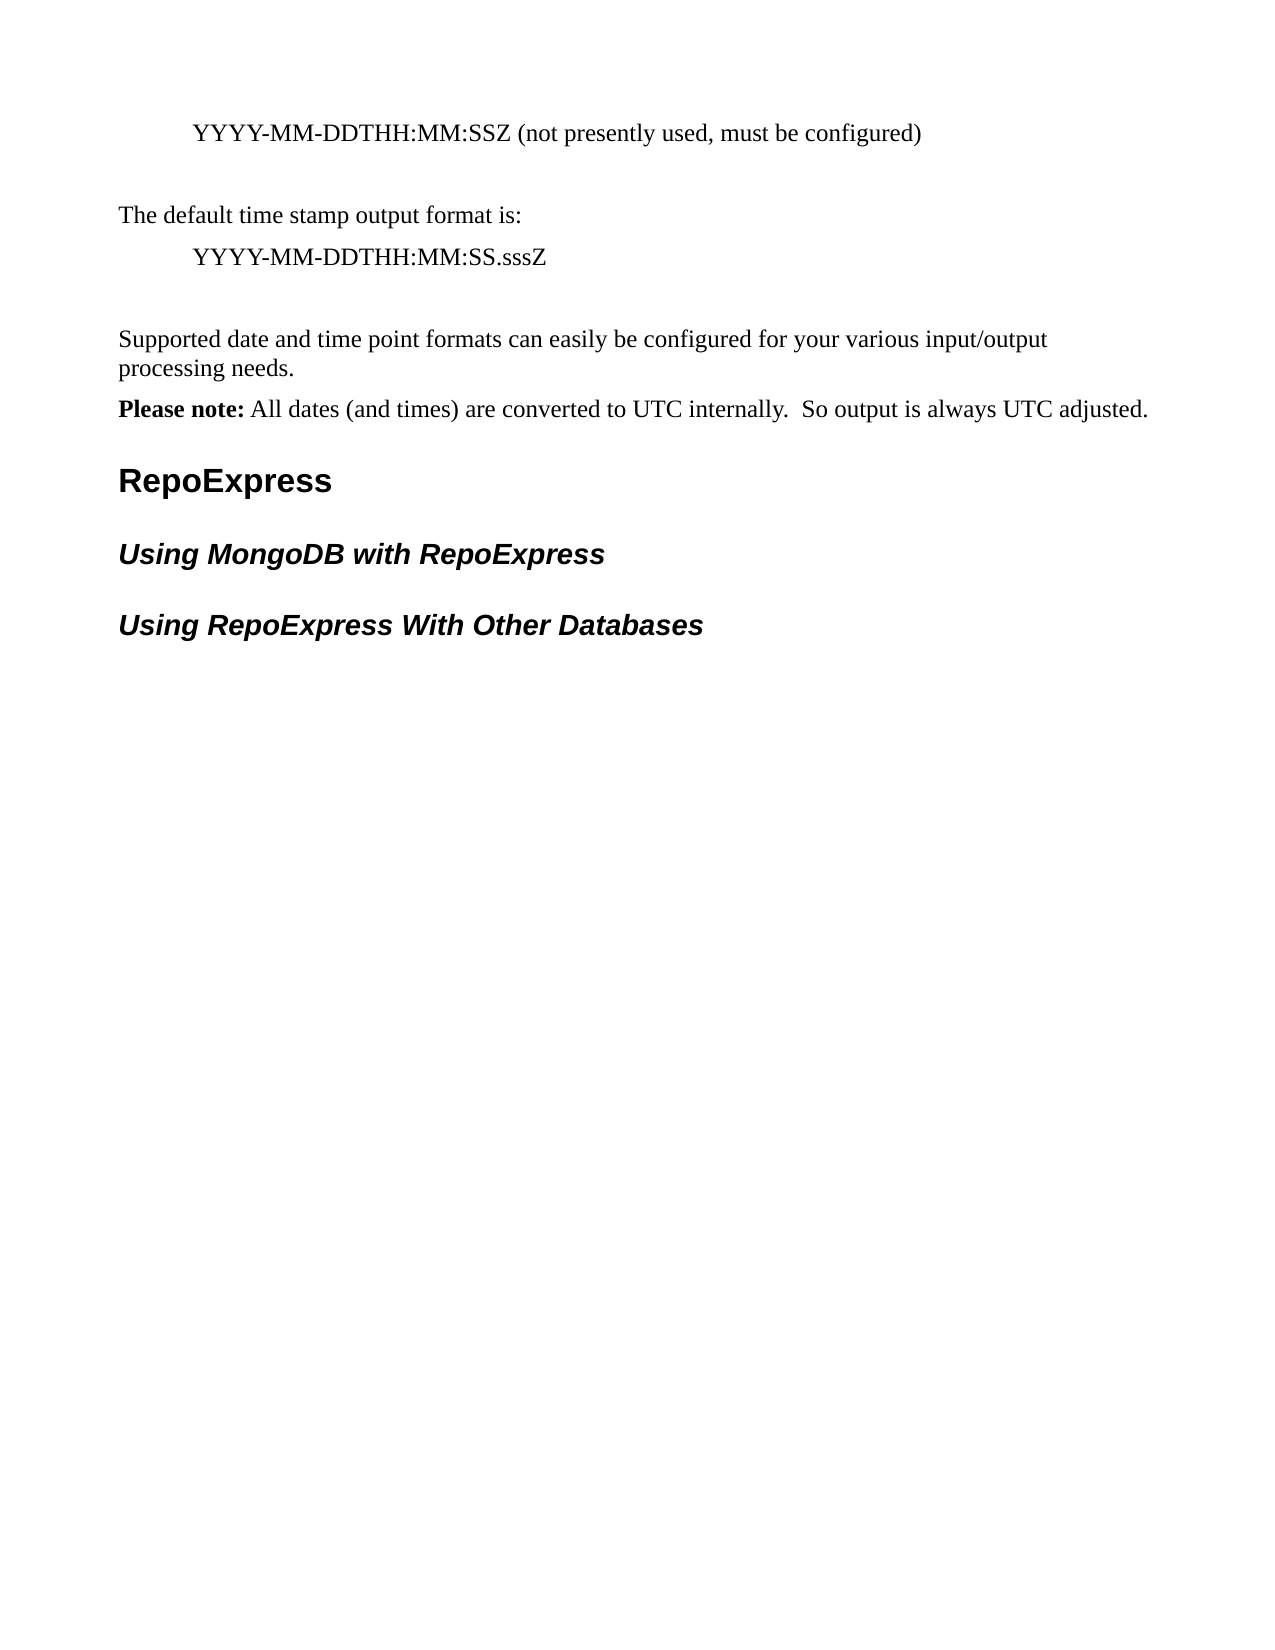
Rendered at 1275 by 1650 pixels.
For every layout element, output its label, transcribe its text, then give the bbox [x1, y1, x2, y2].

subtitle Using RepoExpress With Other Databases [118, 608, 1157, 641]
text Please note: All dates (and times) are converted to UTC internally. So output is always UTC adjusted. [118, 394, 1157, 423]
subtitle Using MongoDB with RepoExpress [118, 537, 1157, 570]
text Supported date and time point formats can easily be configured for your various input/output processing needs. [118, 324, 1157, 382]
text The default time stamp output format is: [118, 201, 1157, 229]
text YYYY-MM-DDTHH:MM:SSZ (not presently used, must be configured) [192, 118, 1157, 147]
subtitle RepoExpress [118, 461, 1157, 499]
text YYYY-MM-DDTHH:MM:SS.sssZ [192, 242, 1157, 271]
